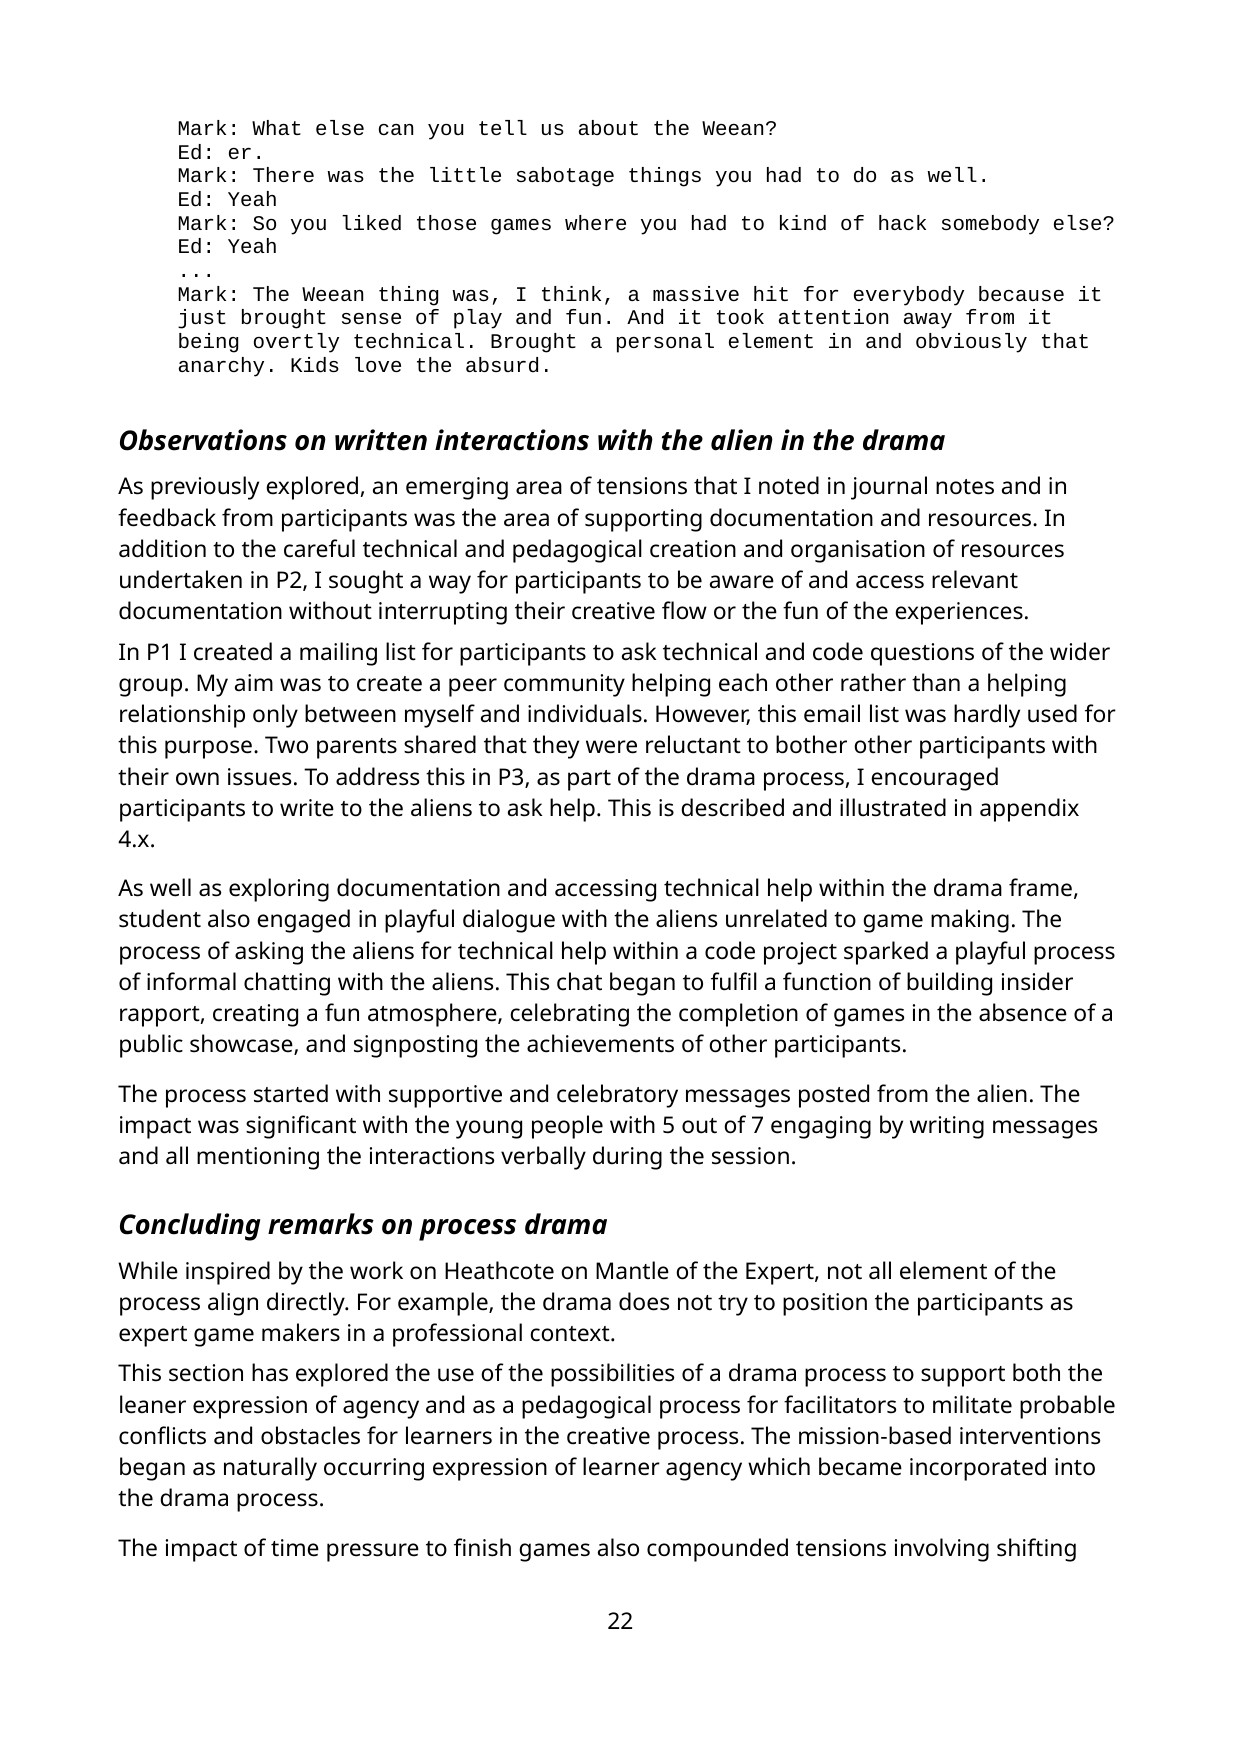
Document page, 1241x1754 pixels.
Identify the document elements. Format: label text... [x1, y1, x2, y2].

text Ed: Yeah [177, 236, 1122, 260]
subtitle Concluding remarks on process drama [118, 1205, 1122, 1242]
text Ed: Yeah [177, 189, 1122, 213]
subtitle Observations on written interactions with the alien in the drama [118, 421, 1122, 458]
text Ed: er. [177, 142, 1122, 165]
text While inspired by the work on Heathcote on Mantle of the Expert, not all element of the process align directly. For example, the drama does not try to position the participants as expert game makers in a professional context. [118, 1255, 1122, 1348]
text Mark: There was the little sabotage things you had to do as well. [177, 165, 1122, 189]
text The impact of time pressure to finish games also compounded tensions involving shifting [118, 1532, 1122, 1563]
text ... [177, 260, 1122, 284]
text This section has explored the use of the possibilities of a drama process to support both the leaner expression of agency and as a pedagogical process for facilitators to militate probable conflicts and obstacles for learners in the creative process. The mission-based interventions began as naturally occurring expression of learner agency which became incorporated into the drama process. [118, 1357, 1122, 1514]
text Mark: The Weean thing was, I think, a massive hit for everybody because it just brought sense of play and fun. And it took attention away from it being overtly technical. Brought a personal element in and obviously that anarchy. Kids love the absurd. [177, 284, 1122, 378]
text Mark: What else can you tell us about the Weean? [177, 118, 1122, 142]
text As previously explored, an emerging area of tensions that I noted in journal notes and in feedback from participants was the area of supporting documentation and resources. In addition to the careful technical and pedagogical creation and organisation of resources undertaken in P2, I sought a way for participants to be aware of and access relevant documentation without interrupting their creative flow or the fun of the experiences. [118, 470, 1122, 627]
text The process started with supportive and celebratory messages posted from the alien. The impact was significant with the young people with 5 out of 7 engaging by writing messages and all mentioning the interactions verbally during the session. [118, 1078, 1122, 1171]
text As well as exploring documentation and accessing technical help within the drama frame, student also engaged in playful dialogue with the aliens unrelated to game making. The process of asking the aliens for technical help within a code project sparked a playful process of informal chatting with the aliens. This chat began to fulfil a function of building insider rapport, creating a fun atmosphere, celebrating the completion of games in the absence of a public showcase, and signposting the achievements of other participants. [118, 872, 1122, 1060]
text In P1 I created a mailing list for participants to ask technical and code questions of the wider group. My aim was to create a peer community helping each other rather than a helping relationship only between myself and individuals. However, this email list was hardly used for this purpose. Two parents shared that they were reluctant to bother other participants with their own issues. To address this in P3, as part of the drama process, I encouraged participants to write to the aliens to ask help. This is described and illustrated in appendix 4.x. [118, 636, 1122, 854]
text Mark: So you liked those games where you had to kind of hack somebody else? [177, 213, 1122, 236]
